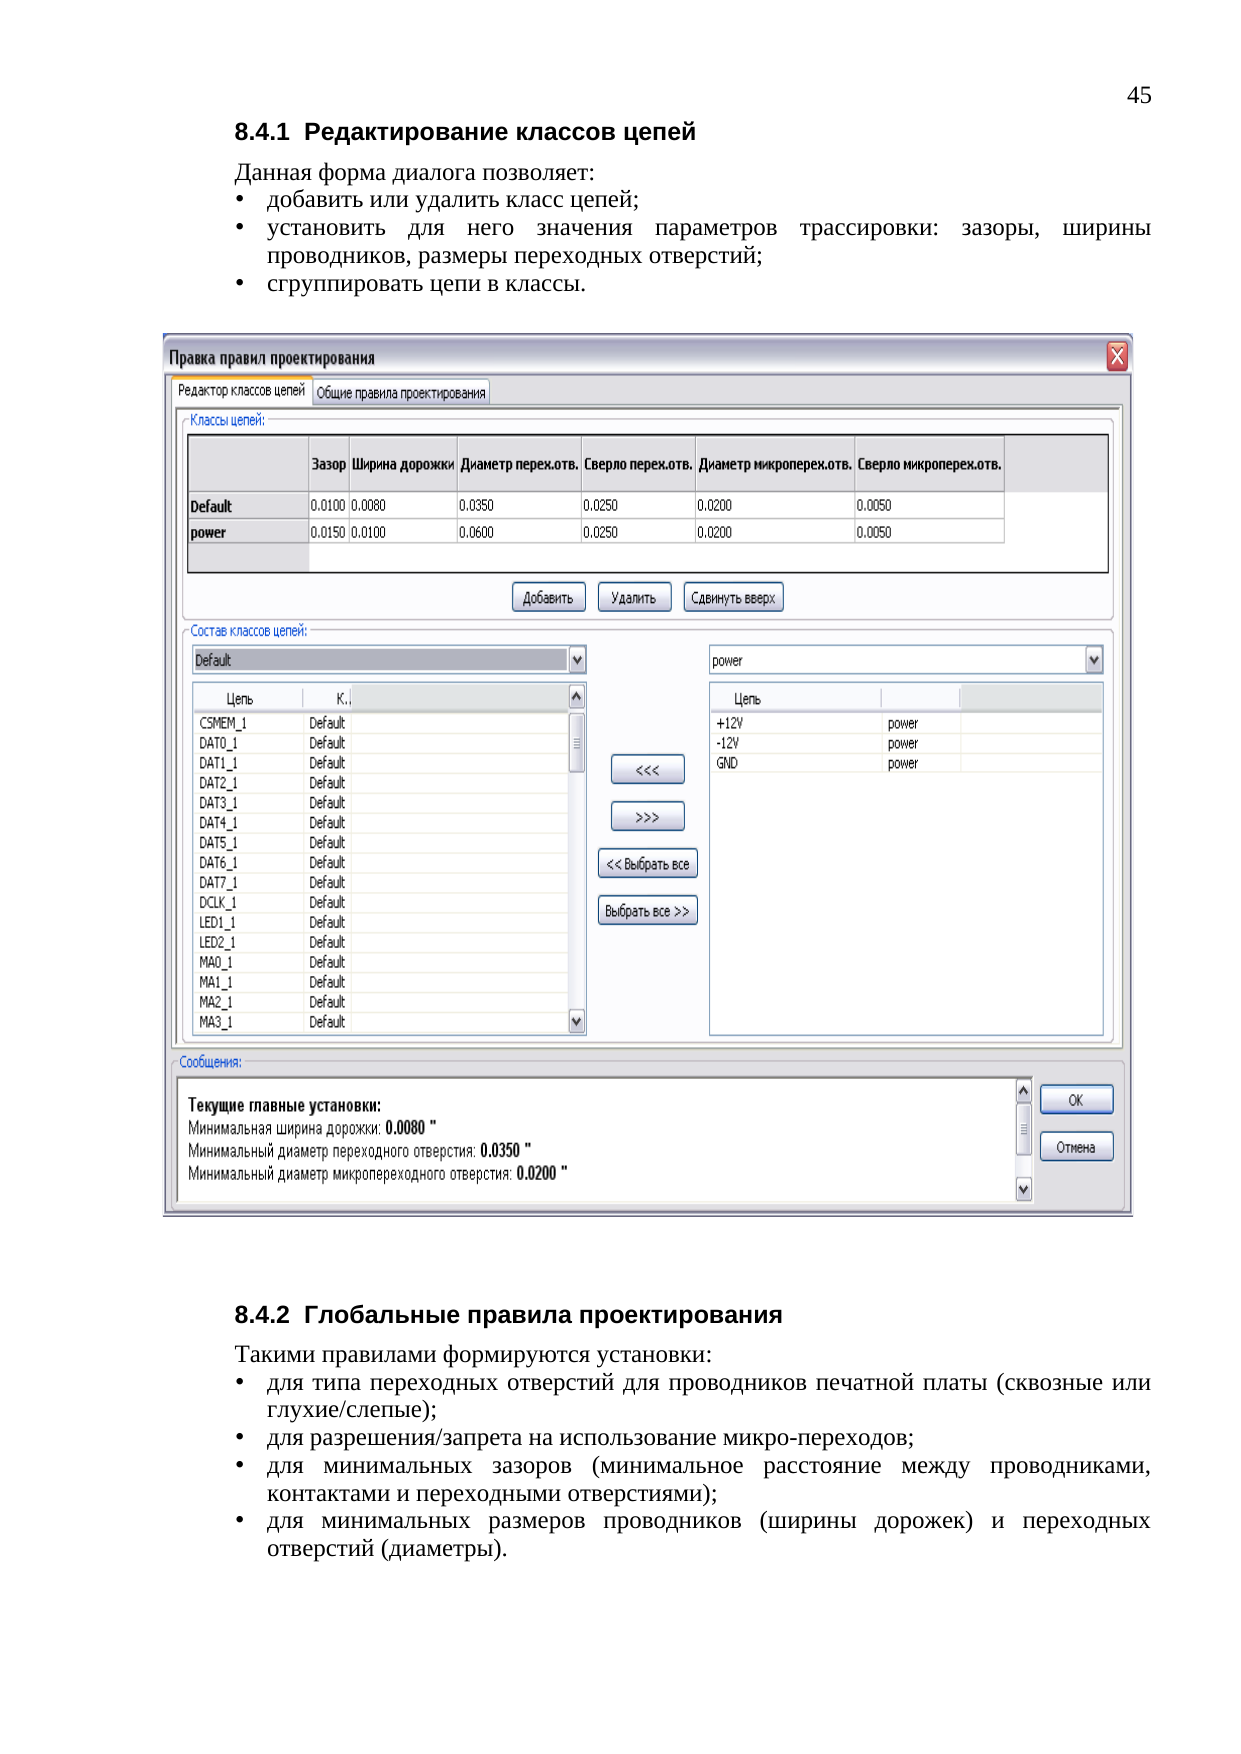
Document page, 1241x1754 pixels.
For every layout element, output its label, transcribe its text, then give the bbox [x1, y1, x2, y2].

list сгруппировать цепи в классы. [235, 269, 1152, 296]
list установить для него значения параметров трассировки: зазоры, ширины проводников, размеры переходных отверстий; [235, 213, 1152, 269]
text Данная форма диалога позволяет: [146, 158, 1152, 186]
list для разрешения/запрета на использование микро-переходов; [235, 1423, 1152, 1451]
text Такими правилами формируются установки: [146, 1340, 1152, 1368]
list для минимальных зазоров (минимальное расстояние между проводниками, контактами и переходными отверстиями); [235, 1451, 1152, 1506]
list для типа переходных отверстий для проводников печатной платы (сквозные или глухие/слепые); [235, 1368, 1152, 1423]
list для минимальных размеров проводников (ширины дорожек) и переходных отверстий (диаметры). [235, 1506, 1152, 1562]
picture [162, 333, 1134, 1217]
subtitle Редактирование классов цепей [146, 118, 1152, 146]
subtitle Глобальные правила проектирования [146, 1301, 1152, 1328]
list добавить или удалить класс цепей; [235, 186, 1152, 213]
